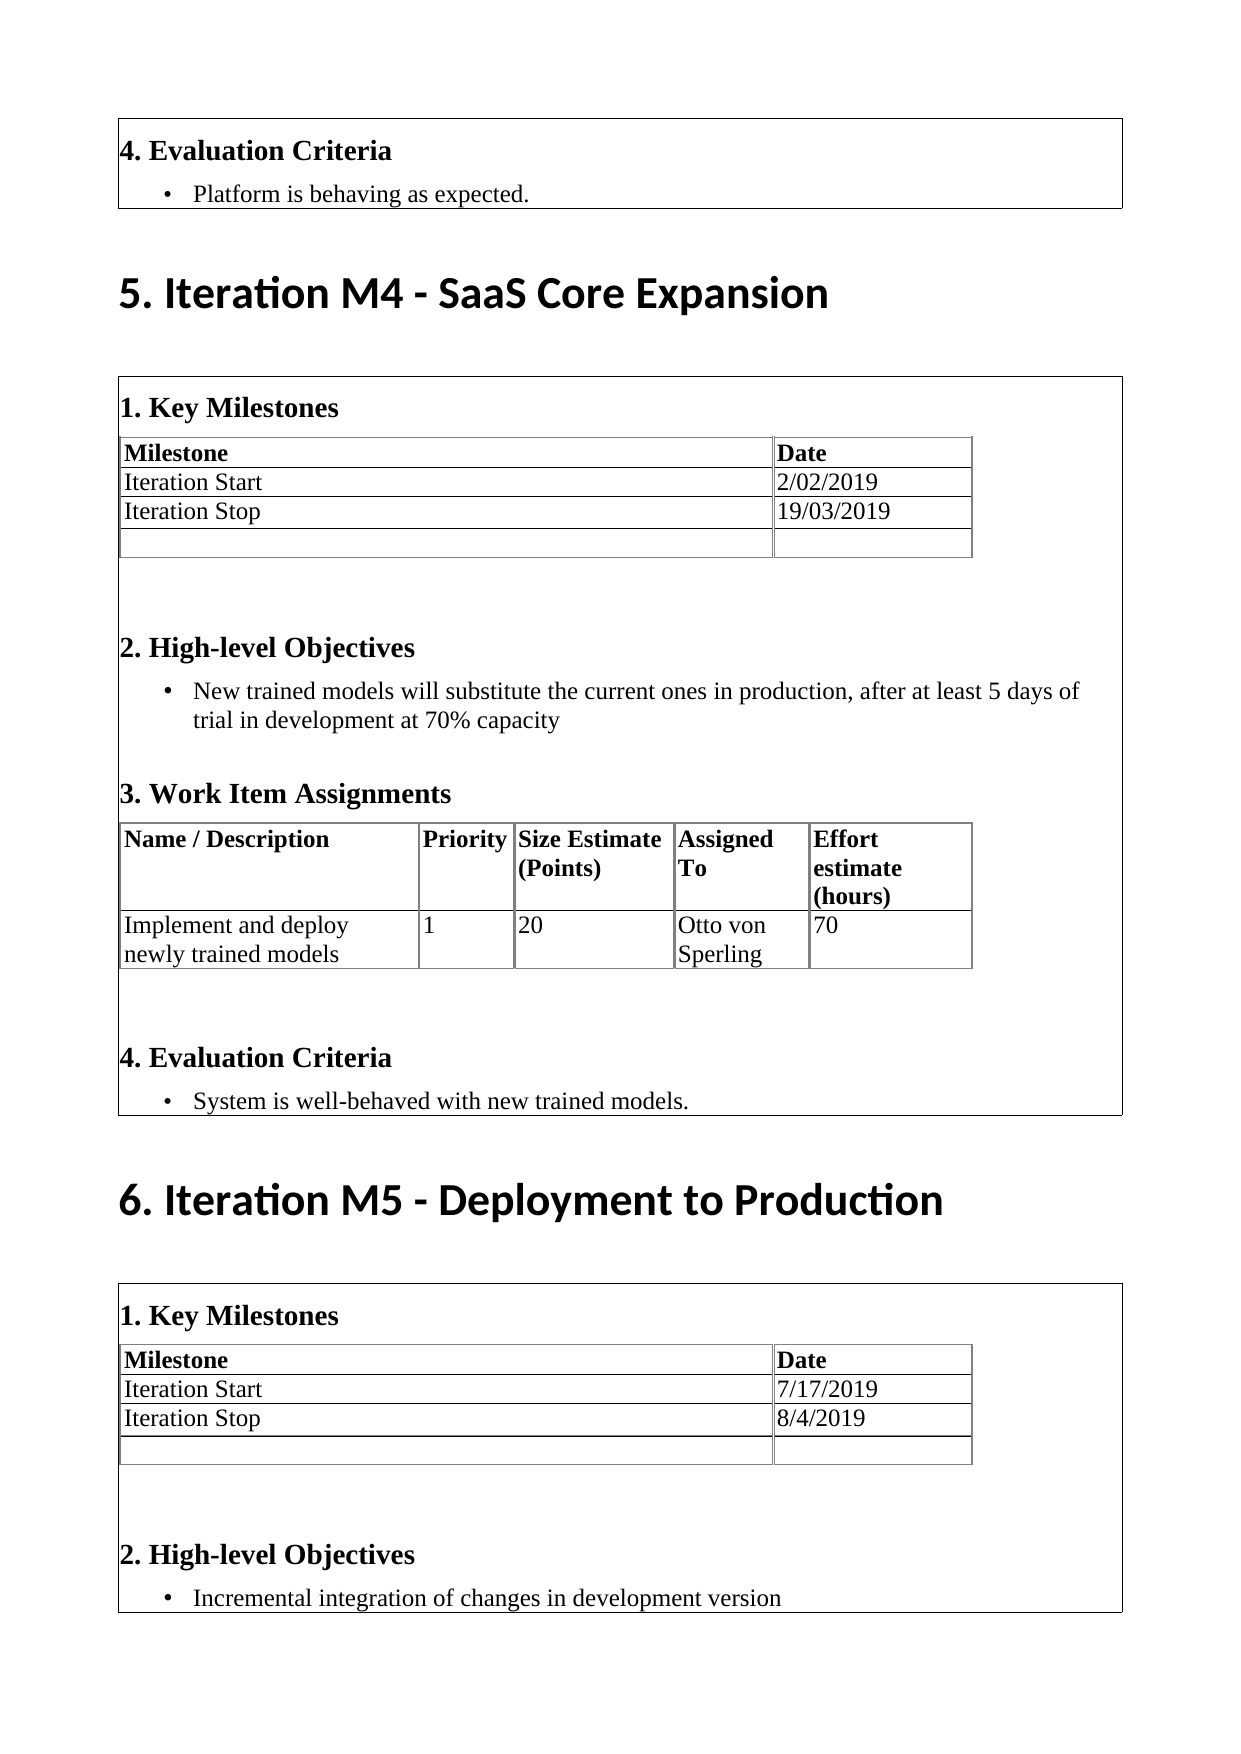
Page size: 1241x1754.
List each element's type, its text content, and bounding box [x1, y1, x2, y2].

table_header Milestone [121, 1345, 772, 1374]
table_cell 7/17/2019 [775, 1375, 971, 1403]
table_cell Iteration Start [121, 1375, 772, 1403]
table_cell 1 [420, 911, 513, 968]
table_header 1. Key Milestones 2. High-level Objectives Incremental integration of changes in development version [119, 1284, 1122, 1612]
table_cell 8/4/2019 [775, 1404, 971, 1435]
table_header Size Estimate (Points) [516, 824, 673, 910]
table_header Name / Description [121, 824, 418, 910]
table_header 4. Evaluation Criteria Platform is behaving as expected. [119, 119, 1122, 208]
table_cell [775, 1437, 971, 1464]
table_header Milestone [121, 438, 772, 467]
table_header Effort estimate (hours) [811, 824, 971, 910]
table_cell 70 [811, 911, 971, 968]
table_cell Iteration Stop [121, 497, 772, 528]
table_cell Otto von Sperling [676, 911, 808, 968]
table_cell Implement and deploy newly trained models [121, 911, 418, 968]
table_header Assigned To [676, 824, 808, 910]
table_header Date [775, 1345, 971, 1374]
table_cell [121, 1437, 772, 1464]
table_cell [121, 529, 772, 557]
table_cell 2/02/2019 [775, 468, 971, 496]
table_header Date [775, 438, 971, 467]
table_header Priority [420, 824, 513, 910]
table_cell Iteration Stop [121, 1404, 772, 1435]
table_cell 19/03/2019 [775, 497, 971, 528]
table_header 1. Key Milestones 2. High-level Objectives New trained models will substitute the current ones in production, after at least 5 days of trial in development at 70% capacity 3. Work Item Assignments 4. Evaluation Criteria System is well-behaved with new trained models. [119, 377, 1122, 1115]
table_cell Iteration Start [121, 468, 772, 496]
text 5. Iteration M4 - SaaS Core Expansion [118, 264, 1122, 320]
table_cell [775, 529, 971, 557]
table_cell 20 [516, 911, 673, 968]
text 6. Iteration M5 - Deployment to Production [118, 1171, 1122, 1227]
